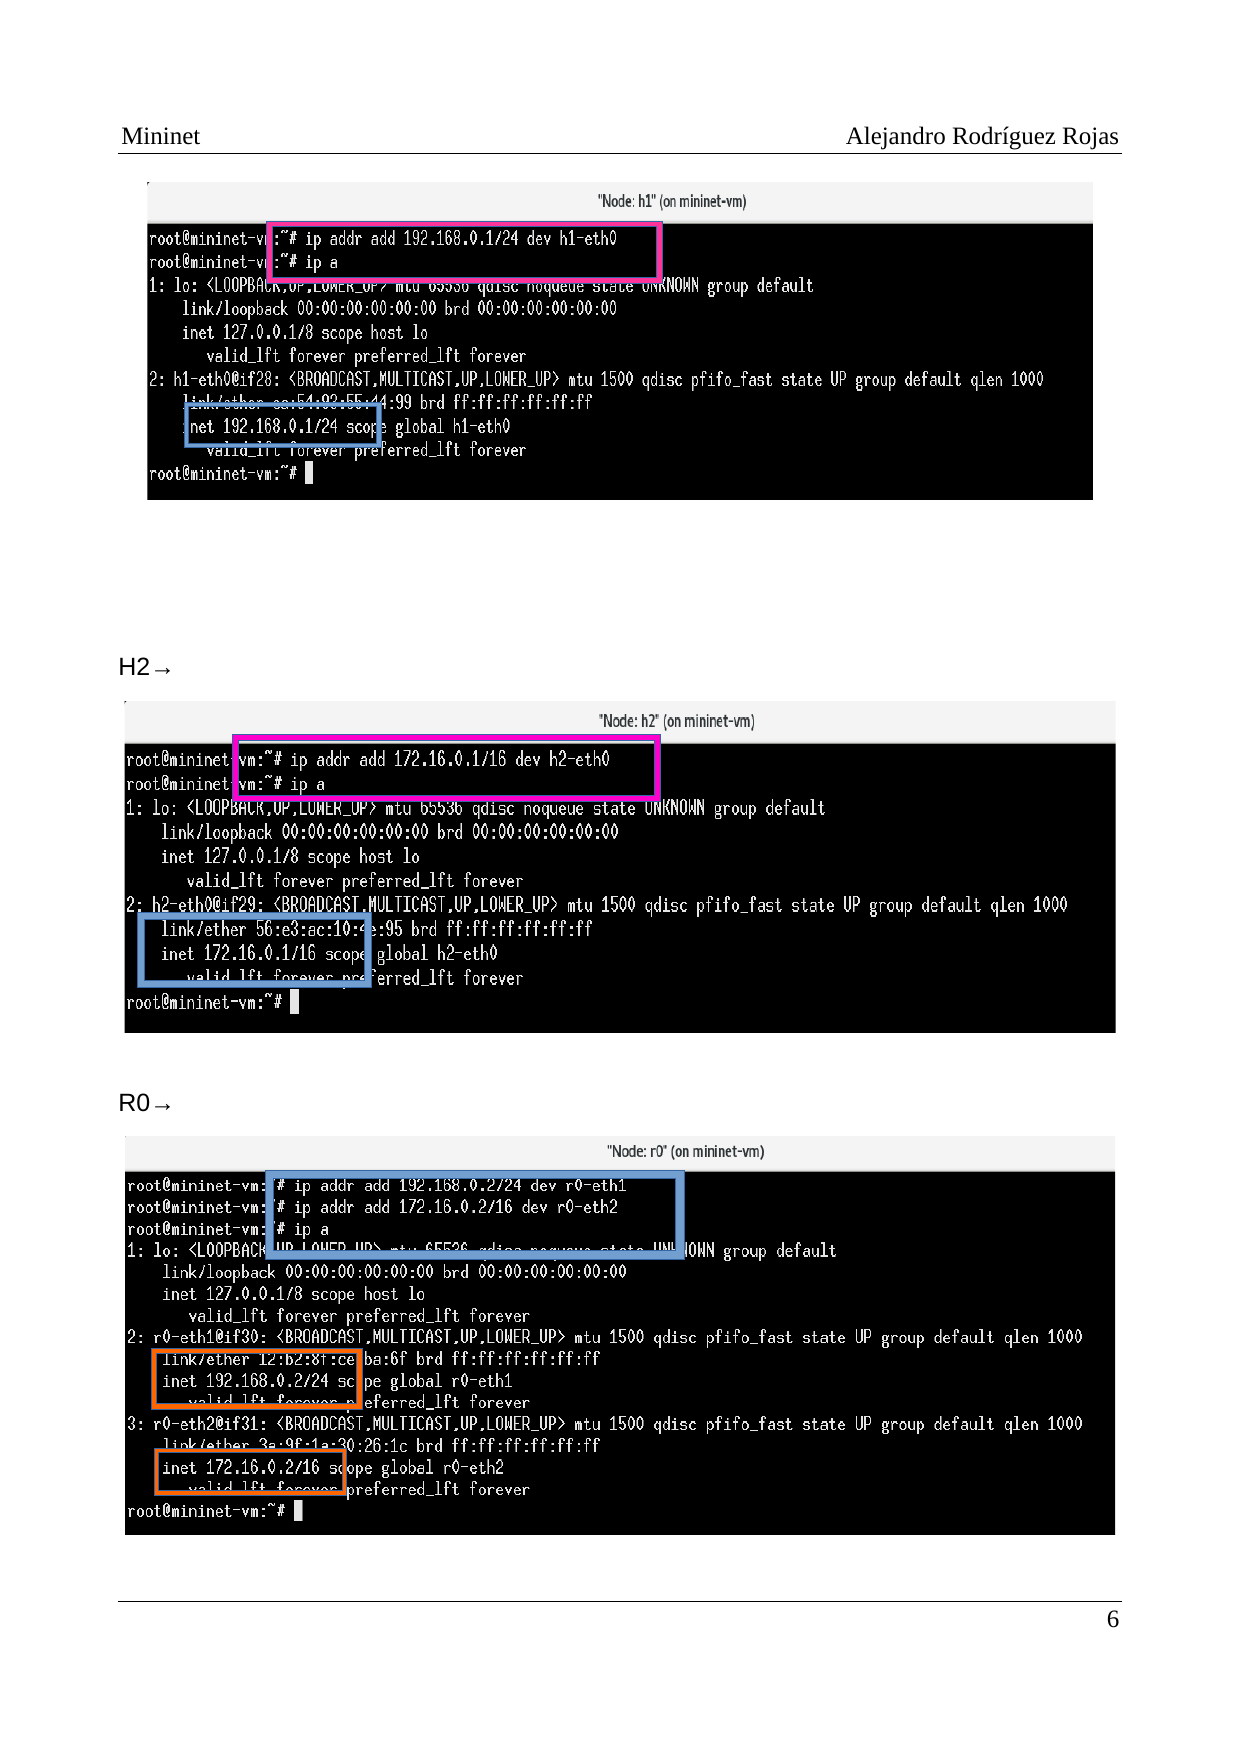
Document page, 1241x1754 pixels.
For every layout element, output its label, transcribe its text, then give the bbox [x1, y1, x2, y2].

text R0→ [118, 1087, 1122, 1116]
picture [274, 1179, 675, 1221]
text H2→ [118, 652, 1122, 681]
picture [124, 701, 1116, 740]
picture [147, 182, 1093, 219]
picture [125, 1136, 1116, 1221]
